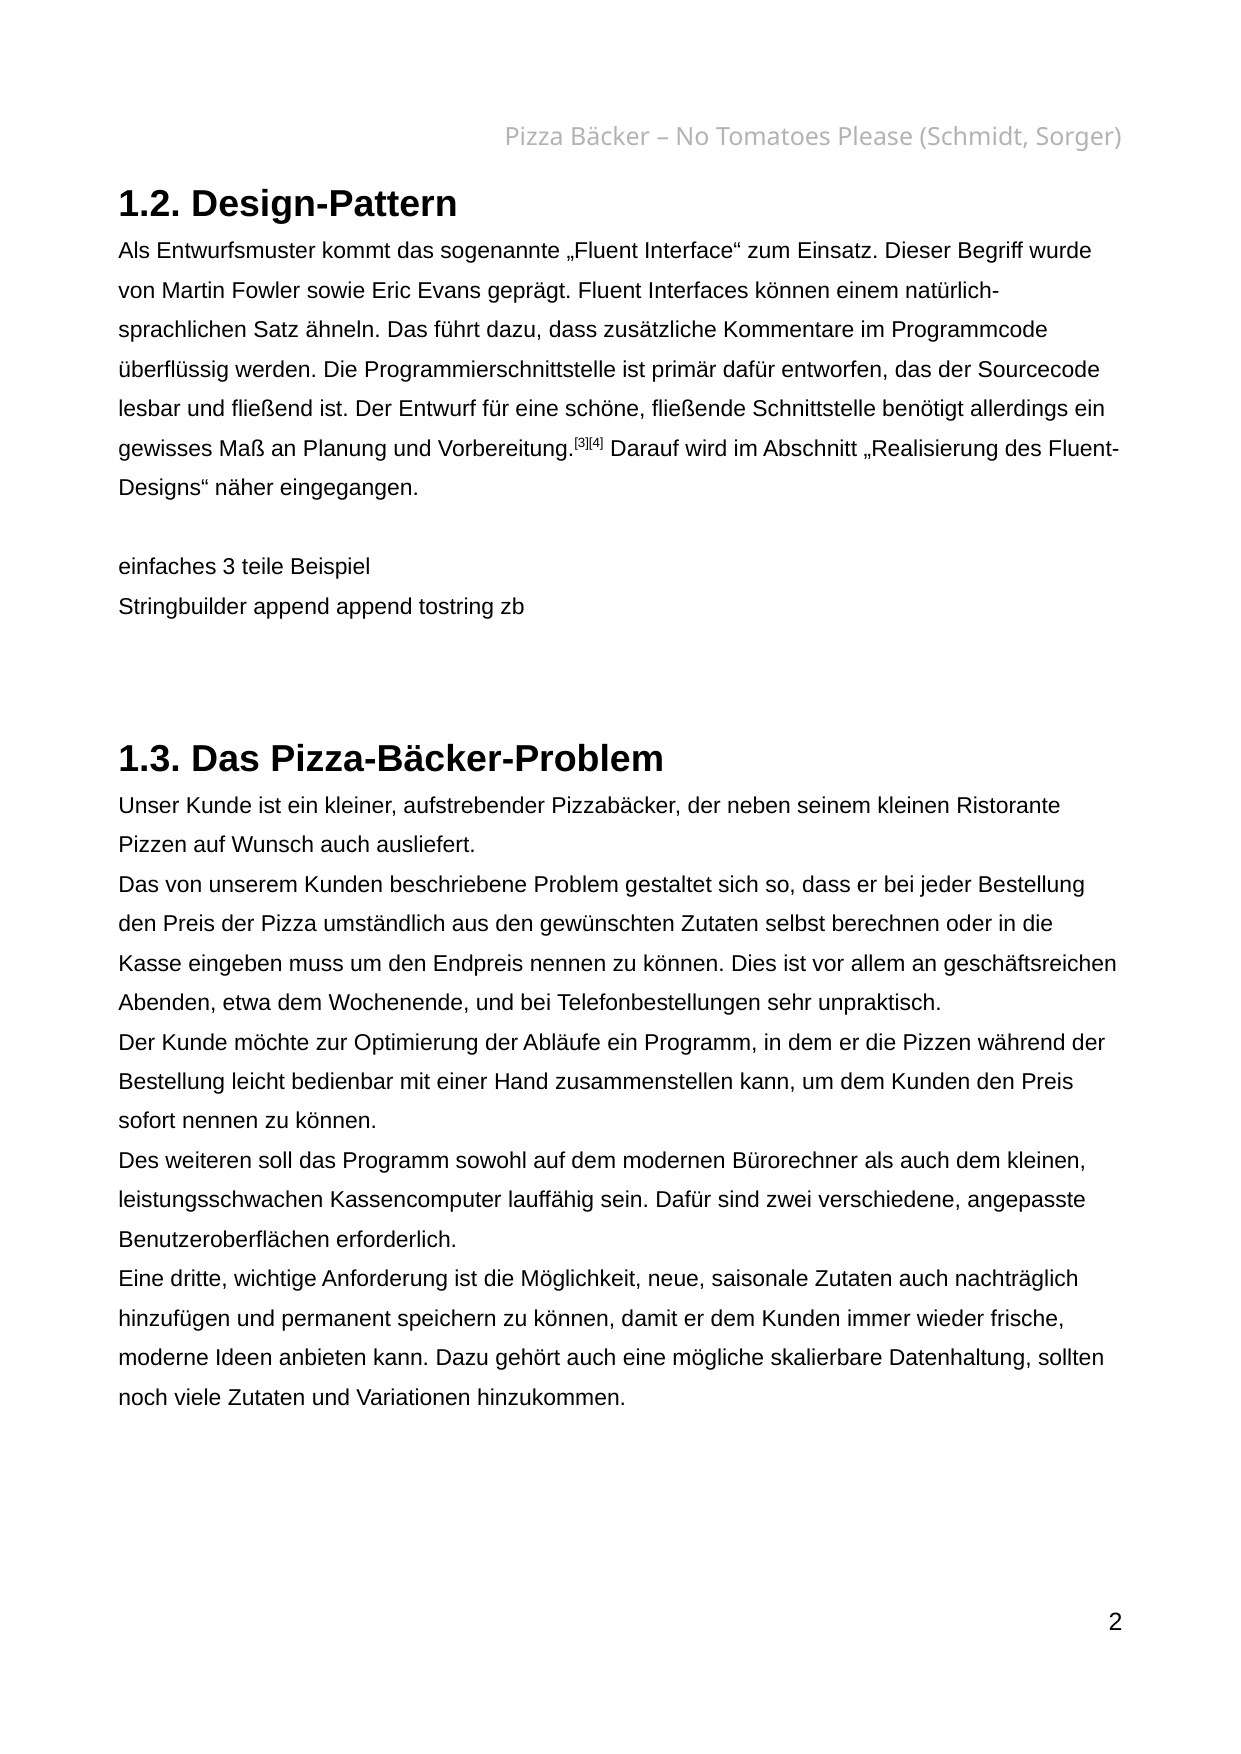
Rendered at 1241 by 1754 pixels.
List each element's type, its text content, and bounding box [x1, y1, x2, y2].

subtitle 1.2. Design-Pattern [118, 182, 1122, 225]
subtitle 1.3. Das Pizza-Bäcker-Problem [118, 736, 1122, 779]
text Das von unserem Kunden beschriebene Problem gestaltet sich so, dass er bei jeder Bestellung den Preis der Pizza umständlich aus den gewünschten Zutaten selbst berechnen oder in die Kasse eingeben muss um den Endpreis nennen zu können. Dies ist vor allem an geschäftsreichen Abenden, etwa dem Wochenende, und bei Telefonbestellungen sehr unpraktisch. [118, 871, 1122, 1015]
text Als Entwurfsmuster kommt das sogenannte „Fluent Interface“ zum Einsatz. Dieser Begriff wurde von Martin Fowler sowie Eric Evans geprägt. Fluent Interfaces können einem natürlich-sprachlichen Satz ähneln. Das führt dazu, dass zusätzliche Kommentare im Programmcode überflüssig werden. Die Programmierschnittstelle ist primär dafür entworfen, das der Sourcecode lesbar und fließend ist. Der Entwurf für eine schöne, fließende Schnittstelle benötigt allerdings ein gewisses Maß an Planung und Vorbereitung.[3][4] Darauf wird im Abschnitt „Realisierung des Fluent-Designs“ näher eingegangen. [118, 237, 1122, 501]
text einfaches 3 teile Beispiel [118, 553, 1122, 579]
text Stringbuilder append append tostring zb [118, 593, 1122, 619]
text Eine dritte, wichtige Anforderung ist die Möglichkeit, neue, saisonale Zutaten auch nachträglich hinzufügen und permanent speichern zu können, damit er dem Kunden immer wieder frische, moderne Ideen anbieten kann. Dazu gehört auch eine mögliche skalierbare Datenhaltung, sollten noch viele Zutaten und Variationen hinzukommen. [118, 1265, 1122, 1410]
text Der Kunde möchte zur Optimierung der Abläufe ein Programm, in dem er die Pizzen während der Bestellung leicht bedienbar mit einer Hand zusammenstellen kann, um dem Kunden den Preis sofort nennen zu können. [118, 1028, 1122, 1134]
text Des weiteren soll das Programm sowohl auf dem modernen Bürorechner als auch dem kleinen, leistungsschwachen Kassencomputer lauffähig sein. Dafür sind zwei verschiedene, angepasste Benutzeroberflächen erforderlich. [118, 1147, 1122, 1252]
text Unser Kunde ist ein kleiner, aufstrebender Pizzabäcker, der neben seinem kleinen Ristorante Pizzen auf Wunsch auch ausliefert. [118, 792, 1122, 857]
